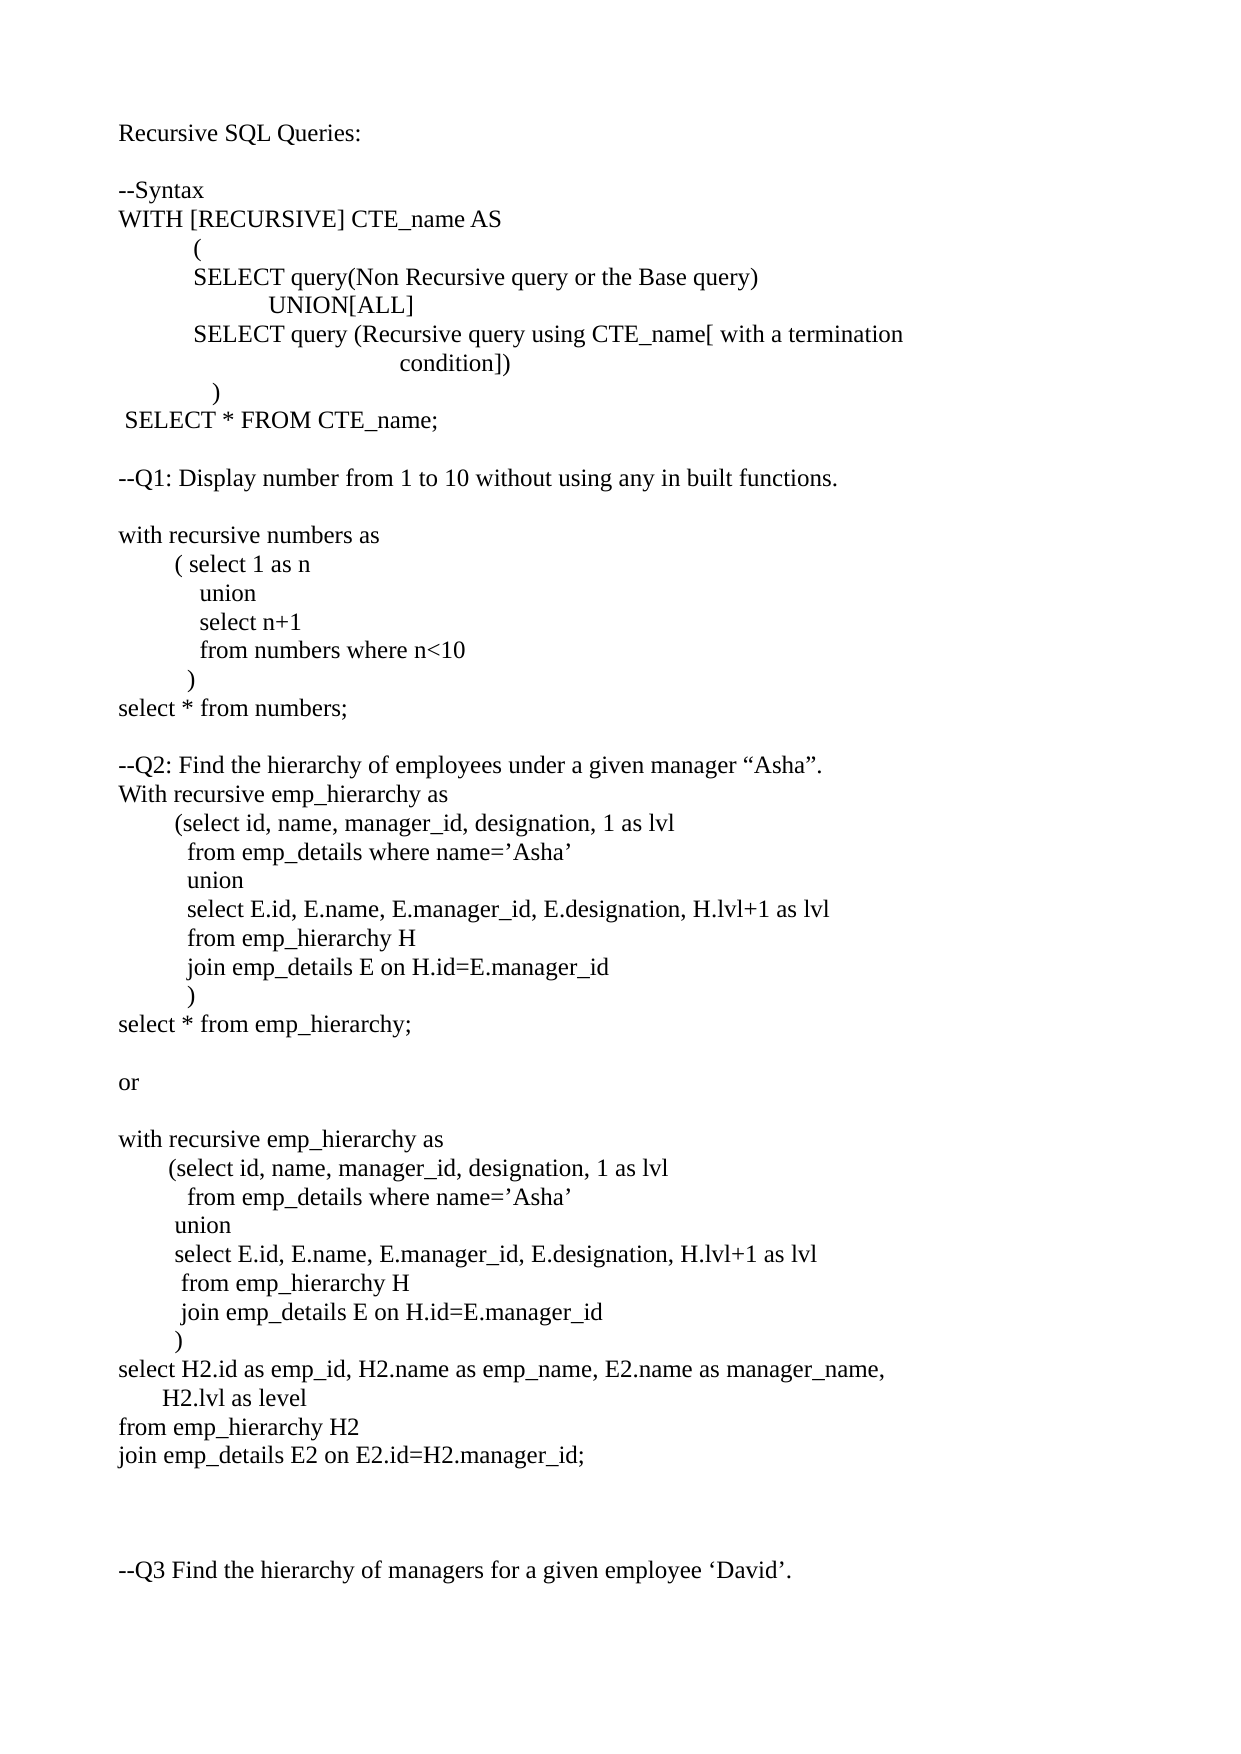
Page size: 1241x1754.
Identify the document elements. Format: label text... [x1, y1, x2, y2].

text condition]) ) [118, 348, 1122, 406]
text --Q1: Display number from 1 to 10 without using any in built functions. [118, 463, 1122, 492]
text Recursive SQL Queries: [118, 118, 1122, 147]
text union [118, 1211, 1122, 1239]
text join emp_details E on H.id=E.manager_id [118, 952, 1122, 981]
text ( select 1 as n [118, 549, 1122, 578]
text WITH [RECURSIVE] CTE_name AS [118, 204, 1122, 233]
text from emp_hierarchy H [118, 923, 1122, 952]
text select E.id, E.name, E.manager_id, E.designation, H.lvl+1 as lvl [118, 894, 1122, 923]
text SELECT query(Non Recursive query or the Base query) [118, 262, 1122, 291]
text union [118, 866, 1122, 894]
text ) [118, 1326, 1122, 1354]
text ( [118, 233, 1122, 262]
text --Q2: Find the hierarchy of employees under a given manager “Asha”. [118, 751, 1122, 779]
text UNION[ALL] [118, 291, 1122, 319]
text select * from emp_hierarchy; [118, 1009, 1122, 1038]
text join emp_details E on H.id=E.manager_id [118, 1297, 1122, 1326]
text with recursive numbers as [118, 521, 1122, 549]
text select n+1 [118, 607, 1122, 636]
text with recursive emp_hierarchy as [118, 1124, 1122, 1153]
text join emp_details E2 on E2.id=H2.manager_id; [118, 1441, 1122, 1469]
text union [118, 578, 1122, 607]
text from emp_hierarchy H2 [118, 1412, 1122, 1441]
text from emp_hierarchy H [118, 1268, 1122, 1297]
text or [118, 1067, 1122, 1096]
text from numbers where n<10 [118, 636, 1122, 664]
text ) [118, 664, 1122, 693]
text from emp_details where name=’Asha’ [118, 1182, 1122, 1211]
text H2.lvl as level [118, 1383, 1122, 1412]
text ) [118, 981, 1122, 1009]
text With recursive emp_hierarchy as [118, 779, 1122, 808]
text SELECT query (Recursive query using CTE_name[ with a termination [118, 319, 1122, 348]
text (select id, name, manager_id, designation, 1 as lvl [118, 808, 1122, 837]
text --Syntax [118, 176, 1122, 204]
text (select id, name, manager_id, designation, 1 as lvl [118, 1153, 1122, 1182]
text select * from numbers; [118, 693, 1122, 722]
text SELECT * FROM CTE_name; [118, 406, 1122, 434]
text select E.id, E.name, E.manager_id, E.designation, H.lvl+1 as lvl [118, 1239, 1122, 1268]
text --Q3 Find the hierarchy of managers for a given employee ‘David’. [118, 1556, 1122, 1584]
text from emp_details where name=’Asha’ [118, 837, 1122, 866]
text select H2.id as emp_id, H2.name as emp_name, E2.name as manager_name, [118, 1354, 1122, 1383]
